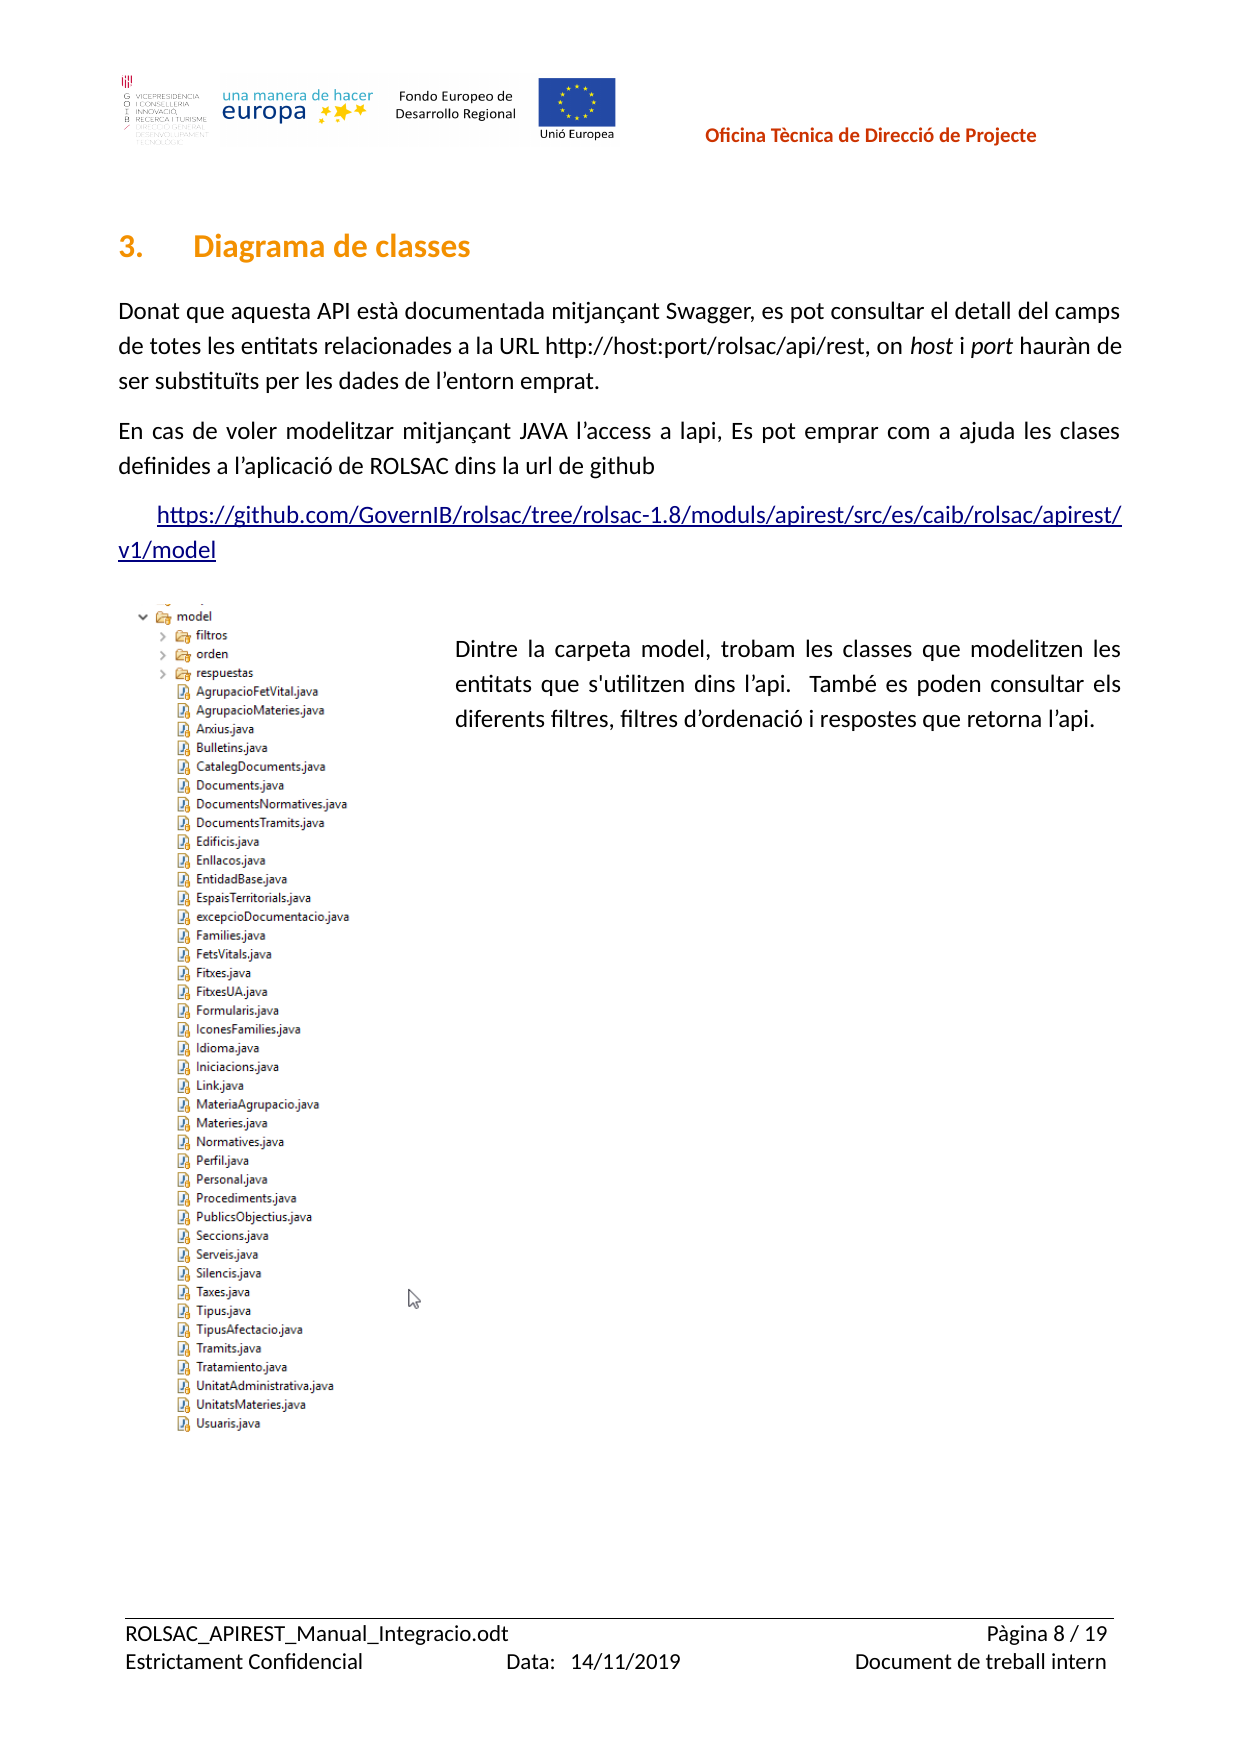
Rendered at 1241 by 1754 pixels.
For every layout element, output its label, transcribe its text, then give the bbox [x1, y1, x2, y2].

picture [118, 73, 213, 147]
text Donat que aquesta API està documentada mitjançant Swagger, es pot consultar el detall del camps de totes les entitats relacionades a la URL http://host:port/rolsac/api/rest, on host i port hauràn de ser substituïts per les dades de l’entorn emprat. [118, 295, 1122, 396]
picture [219, 73, 621, 147]
picture [121, 604, 452, 1437]
text En cas de voler modelitzar mitjançant JAVA l’access a lapi, Es pot emprar com a ajuda les clases definides a l’aplicació de ROLSAC dins la url de github [118, 415, 1122, 480]
text Dintre la carpeta model, trobam les classes que modelitzen les entitats que s'utilitzen dins l’api. També es poden consultar els diferents filtres, filtres d’ordenació i respostes que retorna l’api. [455, 633, 1122, 734]
text https://github.com/GovernIB/rolsac/tree/rolsac-1.8/moduls/apirest/src/es/caib/rolsac/apirest/v1/model [118, 499, 1122, 565]
subtitle Diagrama de classes [118, 225, 1122, 266]
